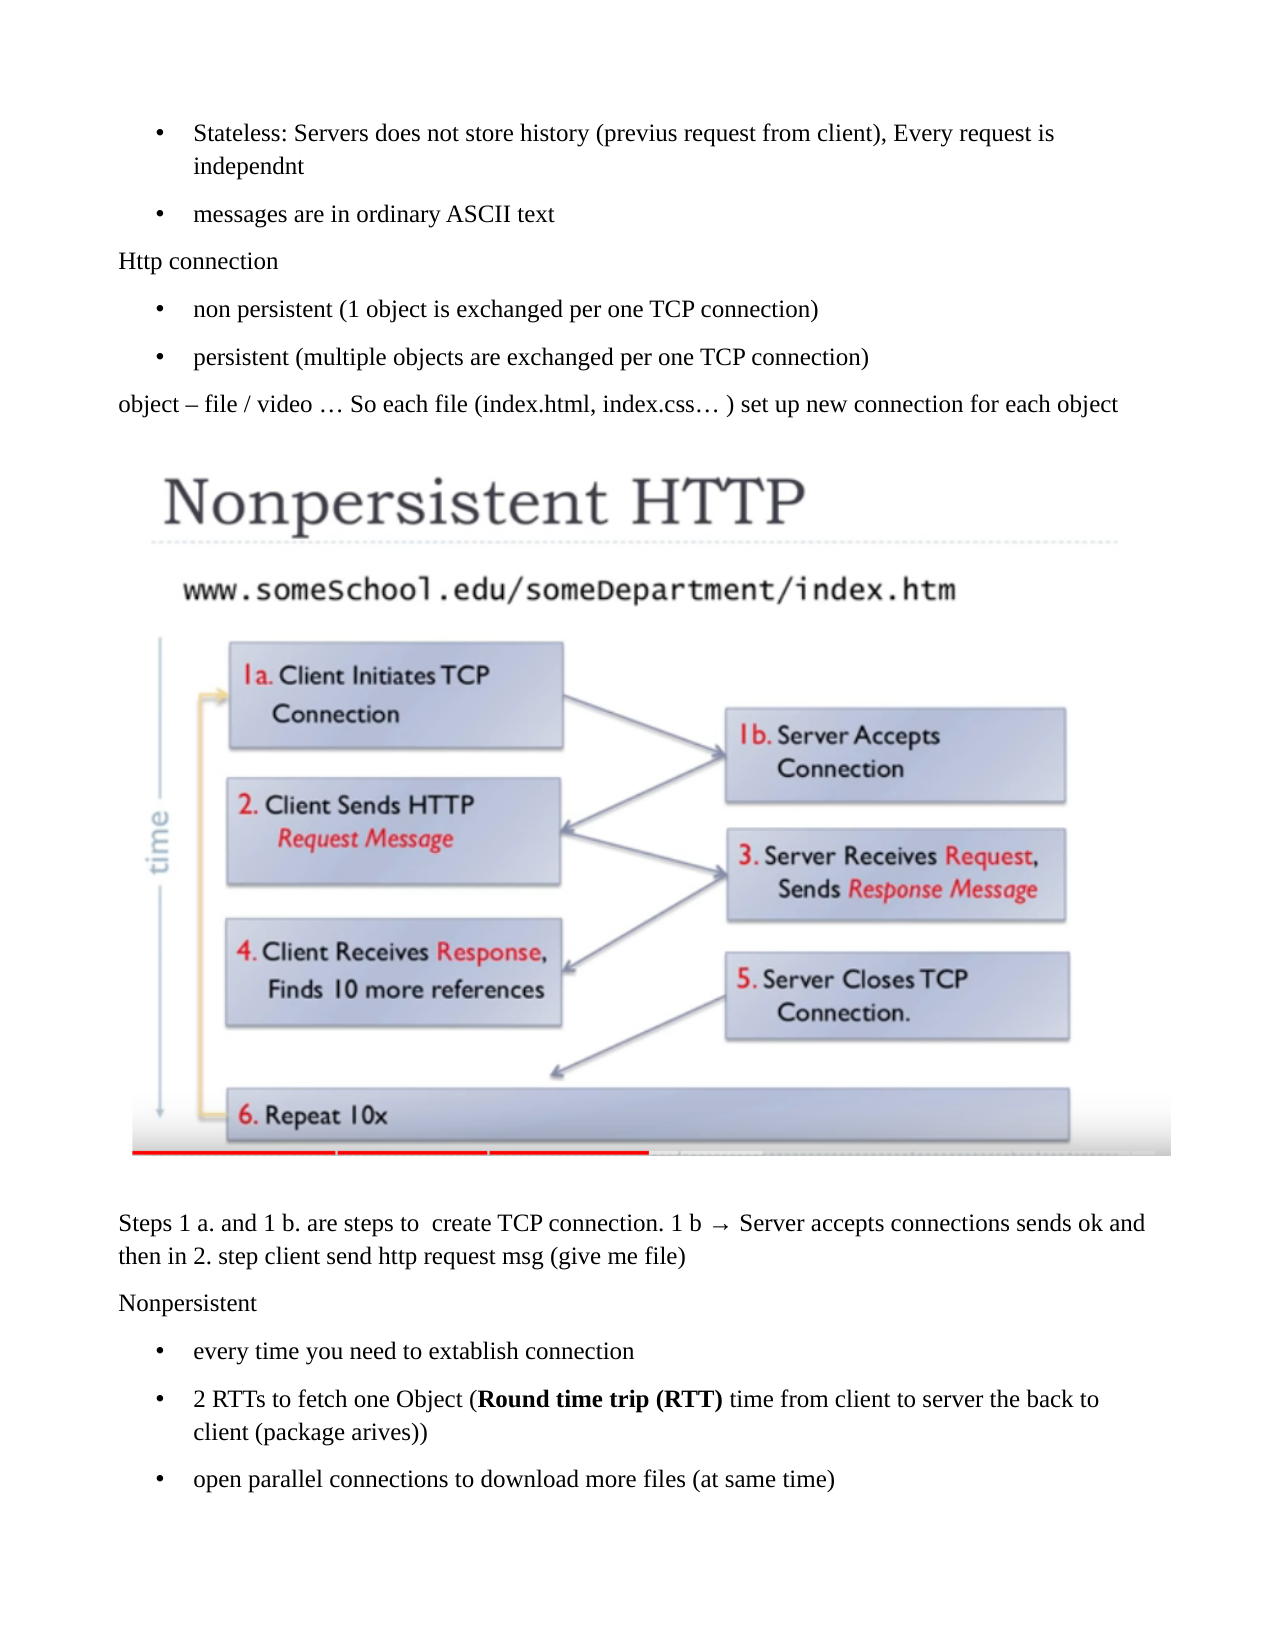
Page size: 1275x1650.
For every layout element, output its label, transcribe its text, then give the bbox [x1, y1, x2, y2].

list 2 RTTs to fetch one Object (Round time trip (RTT) time from client to server the back to client (package arives)) [156, 1384, 1157, 1446]
text Http connection [118, 246, 1157, 275]
text Steps 1 a. and 1 b. are steps to create TCP connection. 1 b → Server accepts connections sends ok and then in 2. step client send http request msg (give me file) [118, 1208, 1157, 1270]
list non persistent (1 object is exchanged per one TCP connection) [156, 294, 1157, 323]
list open parallel connections to download more files (at same time) [156, 1464, 1157, 1493]
list persistent (multiple objects are exchanged per one TCP connection) [156, 342, 1157, 370]
text object – file / video … So each file (index.html, index.css… ) set up new connection for each object [118, 389, 1157, 418]
list Stateless: Servers does not store history (previus request from client), Every request is independnt [156, 118, 1157, 180]
text Nonpersistent [118, 1288, 1157, 1317]
list every time you need to extablish connection [156, 1336, 1157, 1365]
picture [132, 453, 1171, 1156]
list messages are in ordinary ASCII text [156, 199, 1157, 227]
